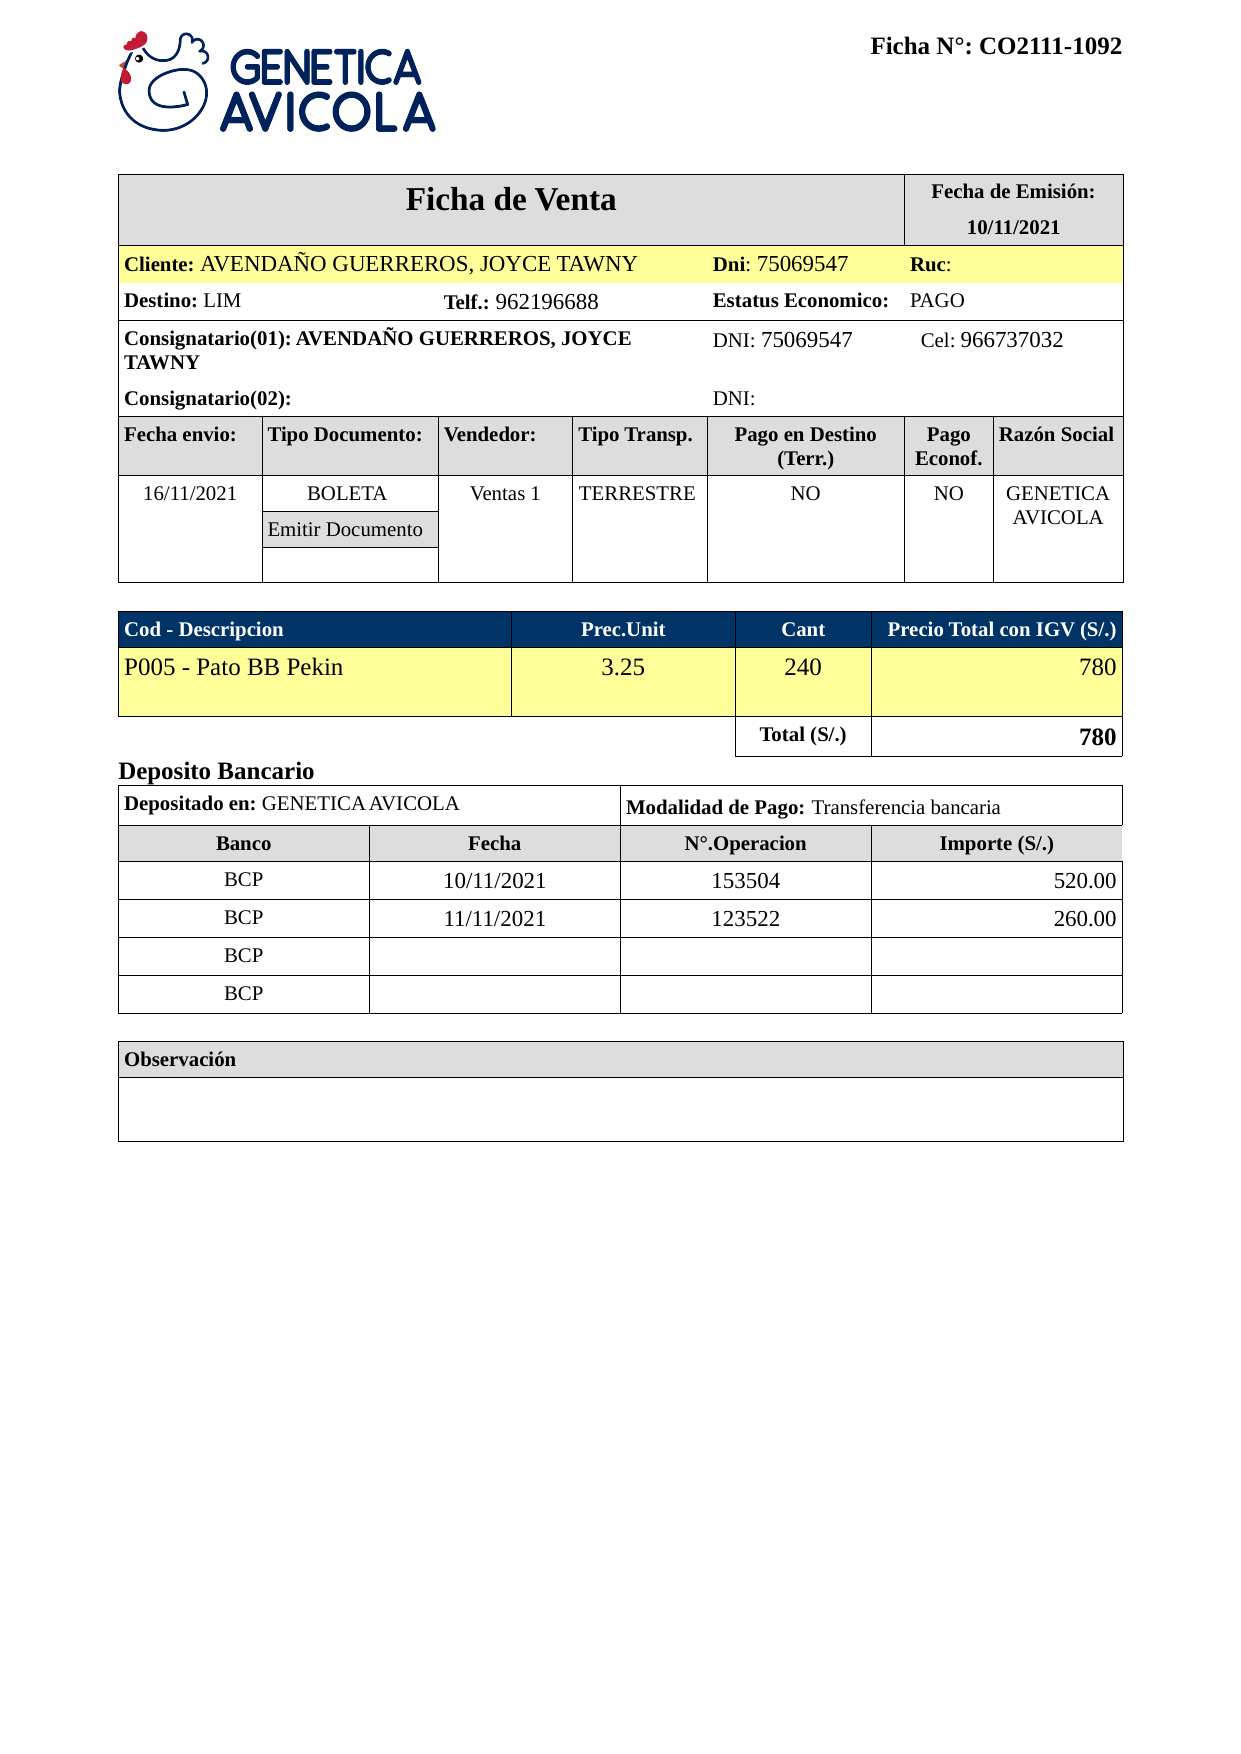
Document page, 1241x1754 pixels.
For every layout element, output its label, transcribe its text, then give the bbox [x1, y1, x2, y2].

table_cell [370, 938, 620, 974]
table_cell Importe (S/.) [872, 826, 1122, 861]
table_header Ficha de Venta [119, 175, 904, 245]
table_cell BCP [119, 938, 369, 974]
text Deposito Bancario [118, 756, 1122, 785]
table_cell Pago Econof. [905, 417, 993, 475]
table_cell P005 - Pato BB Pekin [119, 648, 511, 716]
table_cell 10/11/2021 [370, 862, 620, 899]
table_cell [872, 938, 1122, 974]
table_cell Consignatario(01): AVENDAÑO GUERREROS, JOYCE TAWNY [119, 321, 707, 380]
table_cell NO [905, 476, 993, 582]
table_cell BCP [119, 862, 369, 899]
table_cell Telf.: 962196688 [438, 283, 707, 320]
table_cell Razón Social [994, 417, 1123, 475]
table_header Prec.Unit [512, 612, 735, 647]
table_cell [511, 717, 735, 756]
table_cell Consignatario(02): [119, 380, 707, 416]
table_cell 520.00 [872, 862, 1122, 899]
table_cell [621, 976, 871, 1012]
table_cell 260.00 [872, 900, 1122, 937]
table_cell 153504 [621, 862, 871, 899]
table_cell [872, 976, 1122, 1012]
table_cell GENETICA AVICOLA [994, 476, 1123, 582]
table_cell Ventas 1 [439, 476, 572, 582]
table_cell NO [708, 476, 904, 582]
table_header Cod - Descripcion [119, 612, 511, 647]
table_cell Banco [119, 826, 369, 861]
table_header Fecha de Emisión: [905, 175, 1123, 209]
table_cell Cliente: AVENDAÑO GUERREROS, JOYCE TAWNY [119, 246, 707, 283]
table_cell 10/11/2021 [905, 209, 1123, 245]
table_cell 3.25 [512, 648, 735, 716]
table_header Precio Total con IGV (S/.) [872, 612, 1122, 647]
table_cell [118, 717, 511, 756]
table_cell [370, 976, 620, 1012]
table_cell 780 [872, 648, 1122, 716]
table_cell Tipo Transp. [573, 417, 707, 475]
table_cell Cel: 966737032 [915, 321, 1123, 380]
table_cell Tipo Documento: [263, 417, 438, 475]
table_cell BCP [119, 900, 369, 937]
table_cell BOLETA [263, 476, 438, 511]
table_header Cant [736, 612, 871, 647]
table_cell PAGO [904, 283, 1123, 320]
table_cell Vendedor: [439, 417, 572, 475]
table_cell 16/11/2021 [119, 476, 262, 582]
table_cell Fecha [370, 826, 620, 861]
table_cell Destino: LIM [119, 283, 438, 320]
table_header Modalidad de Pago: Transferencia bancaria [621, 786, 1122, 825]
table_cell 240 [736, 648, 871, 716]
table_header Depositado en: GENETICA AVICOLA [119, 786, 620, 825]
table_cell [263, 548, 438, 582]
table_cell Pago en Destino (Terr.) [708, 417, 904, 475]
table_header Observación [119, 1042, 1123, 1077]
table_cell Total (S/.) [736, 717, 871, 756]
picture [118, 31, 436, 132]
table_cell [119, 1078, 1123, 1141]
table_cell BCP [119, 976, 369, 1012]
table_cell [621, 938, 871, 974]
table_cell 11/11/2021 [370, 900, 620, 937]
table_cell 123522 [621, 900, 871, 937]
table_cell N°.Operacion [621, 826, 871, 861]
table_cell 780 [872, 717, 1122, 756]
table_cell Fecha envio: [119, 417, 262, 475]
table_cell DNI: 75069547 [707, 321, 915, 380]
table_cell Ruc: [904, 246, 1123, 283]
table_cell Emitir Documento [263, 512, 438, 547]
table_cell TERRESTRE [573, 476, 707, 582]
table_cell Estatus Economico: [707, 283, 904, 320]
table_cell DNI: [707, 380, 1123, 416]
table_cell Dni: 75069547 [707, 246, 904, 283]
